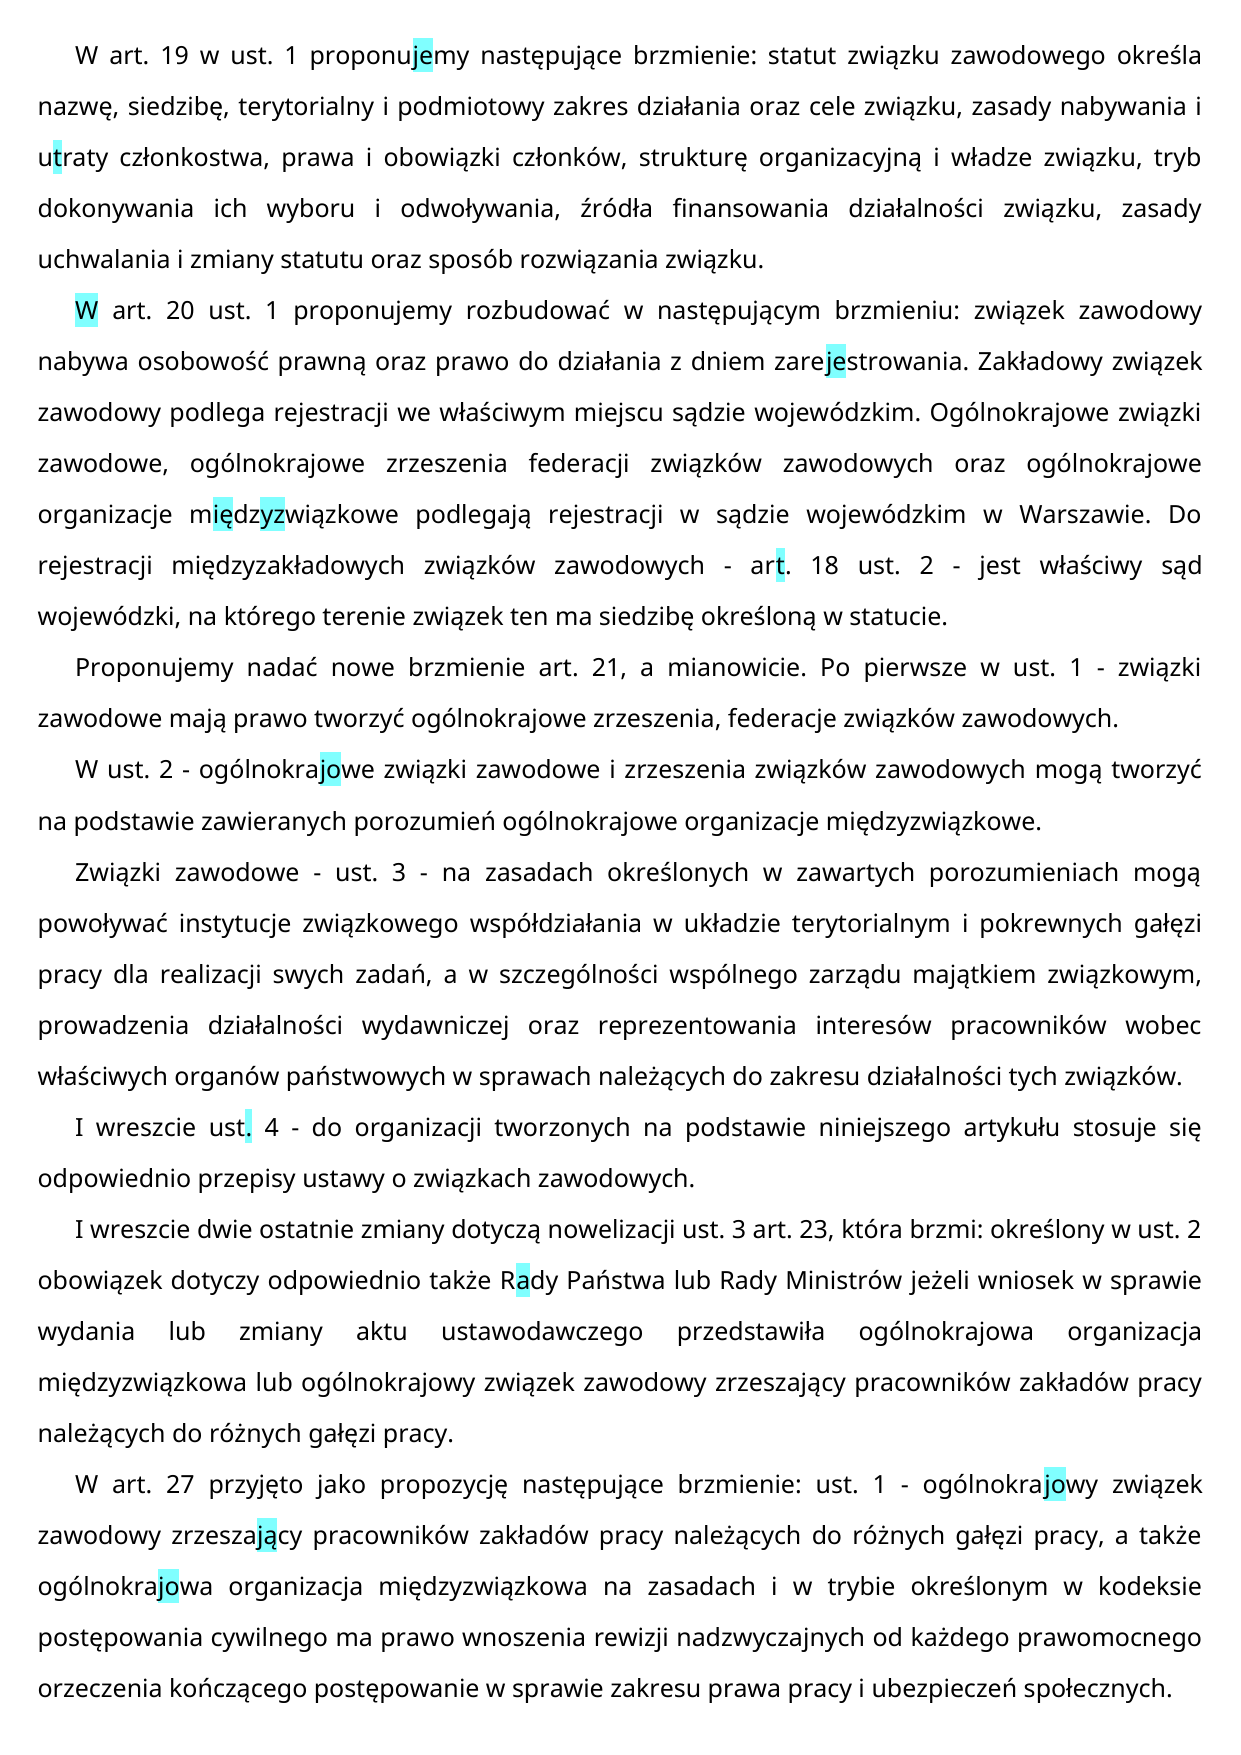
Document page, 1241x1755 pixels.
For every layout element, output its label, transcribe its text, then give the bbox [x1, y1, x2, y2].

text W ust. 2 - ogólnokrajowe związki zawodowe i zrzeszenia związków zawodowych mogą tworzyć na podstawie zawieranych porozumień ogólnokrajowe organizacje międzyzwiązkowe. [37, 752, 1203, 837]
text W art. 19 w ust. 1 proponujemy następujące brzmienie: statut związku zawodowego określa nazwę, siedzibę, terytorialny i podmiotowy zakres działania oraz cele związku, zasady nabywania i utraty członkostwa, prawa i obowiązki członków, strukturę organizacyjną i władze związku, tryb dokonywania ich wyboru i odwoływania, źródła finansowania działalności związku, zasady uchwalania i zmiany statutu oraz sposób rozwiązania związku. [37, 37, 1203, 276]
text Proponujemy nadać nowe brzmienie art. 21, a mianowicie. Po pierwsze w ust. 1 - związki zawodowe mają prawo tworzyć ogólnokrajowe zrzeszenia, federacje związków zawodowych. [37, 650, 1203, 735]
text W art. 20 ust. 1 proponujemy rozbudować w następującym brzmieniu: związek zawodowy nabywa osobowość prawną oraz prawo do działania z dniem zarejestrowania. Zakładowy związek zawodowy podlega rejestracji we właściwym miejscu sądzie wojewódzkim. Ogólnokrajowe związki zawodowe, ogólnokrajowe zrzeszenia federacji związków zawodowych oraz ogólnokrajowe organizacje międzyzwiązkowe podlegają rejestracji w sądzie wojewódzkim w Warszawie. Do rejestracji międzyzakładowych związków zawodowych - art. 18 ust. 2 - jest właściwy sąd wojewódzki, na którego terenie związek ten ma siedzibę określoną w statucie. [37, 293, 1203, 633]
text W art. 27 przyjęto jako propozycję następujące brzmienie: ust. 1 - ogólnokrajowy związek zawodowy zrzeszający pracowników zakładów pracy należących do różnych gałęzi pracy, a także ogólnokrajowa organizacja międzyzwiązkowa na zasadach i w trybie określonym w kodeksie postępowania cywilnego ma prawo wnoszenia rewizji nadzwyczajnych od każdego prawomocnego orzeczenia kończącego postępowanie w sprawie zakresu prawa pracy i ubezpieczeń społecznych. [37, 1467, 1203, 1705]
text Związki zawodowe - ust. 3 - na zasadach określonych w zawartych porozumieniach mogą powoływać instytucje związkowego współdziałania w układzie terytorialnym i pokrewnych gałęzi pracy dla realizacji swych zadań, a w szczególności wspólnego zarządu majątkiem związkowym, prowadzenia działalności wydawniczej oraz reprezentowania interesów pracowników wobec właściwych organów państwowych w sprawach należących do zakresu działalności tych związków. [37, 854, 1203, 1092]
text I wreszcie dwie ostatnie zmiany dotyczą nowelizacji ust. 3 art. 23, która brzmi: określony w ust. 2 obowiązek dotyczy odpowiednio także Rady Państwa lub Rady Ministrów jeżeli wniosek w sprawie wydania lub zmiany aktu ustawodawczego przedstawiła ogólnokrajowa organizacja międzyzwiązkowa lub ogólnokrajowy związek zawodowy zrzeszający pracowników zakładów pracy należących do różnych gałęzi pracy. [37, 1211, 1203, 1450]
text I wreszcie ust. 4 - do organizacji tworzonych na podstawie niniejszego artykułu stosuje się odpowiednio przepisy ustawy o związkach zawodowych. [37, 1109, 1203, 1194]
